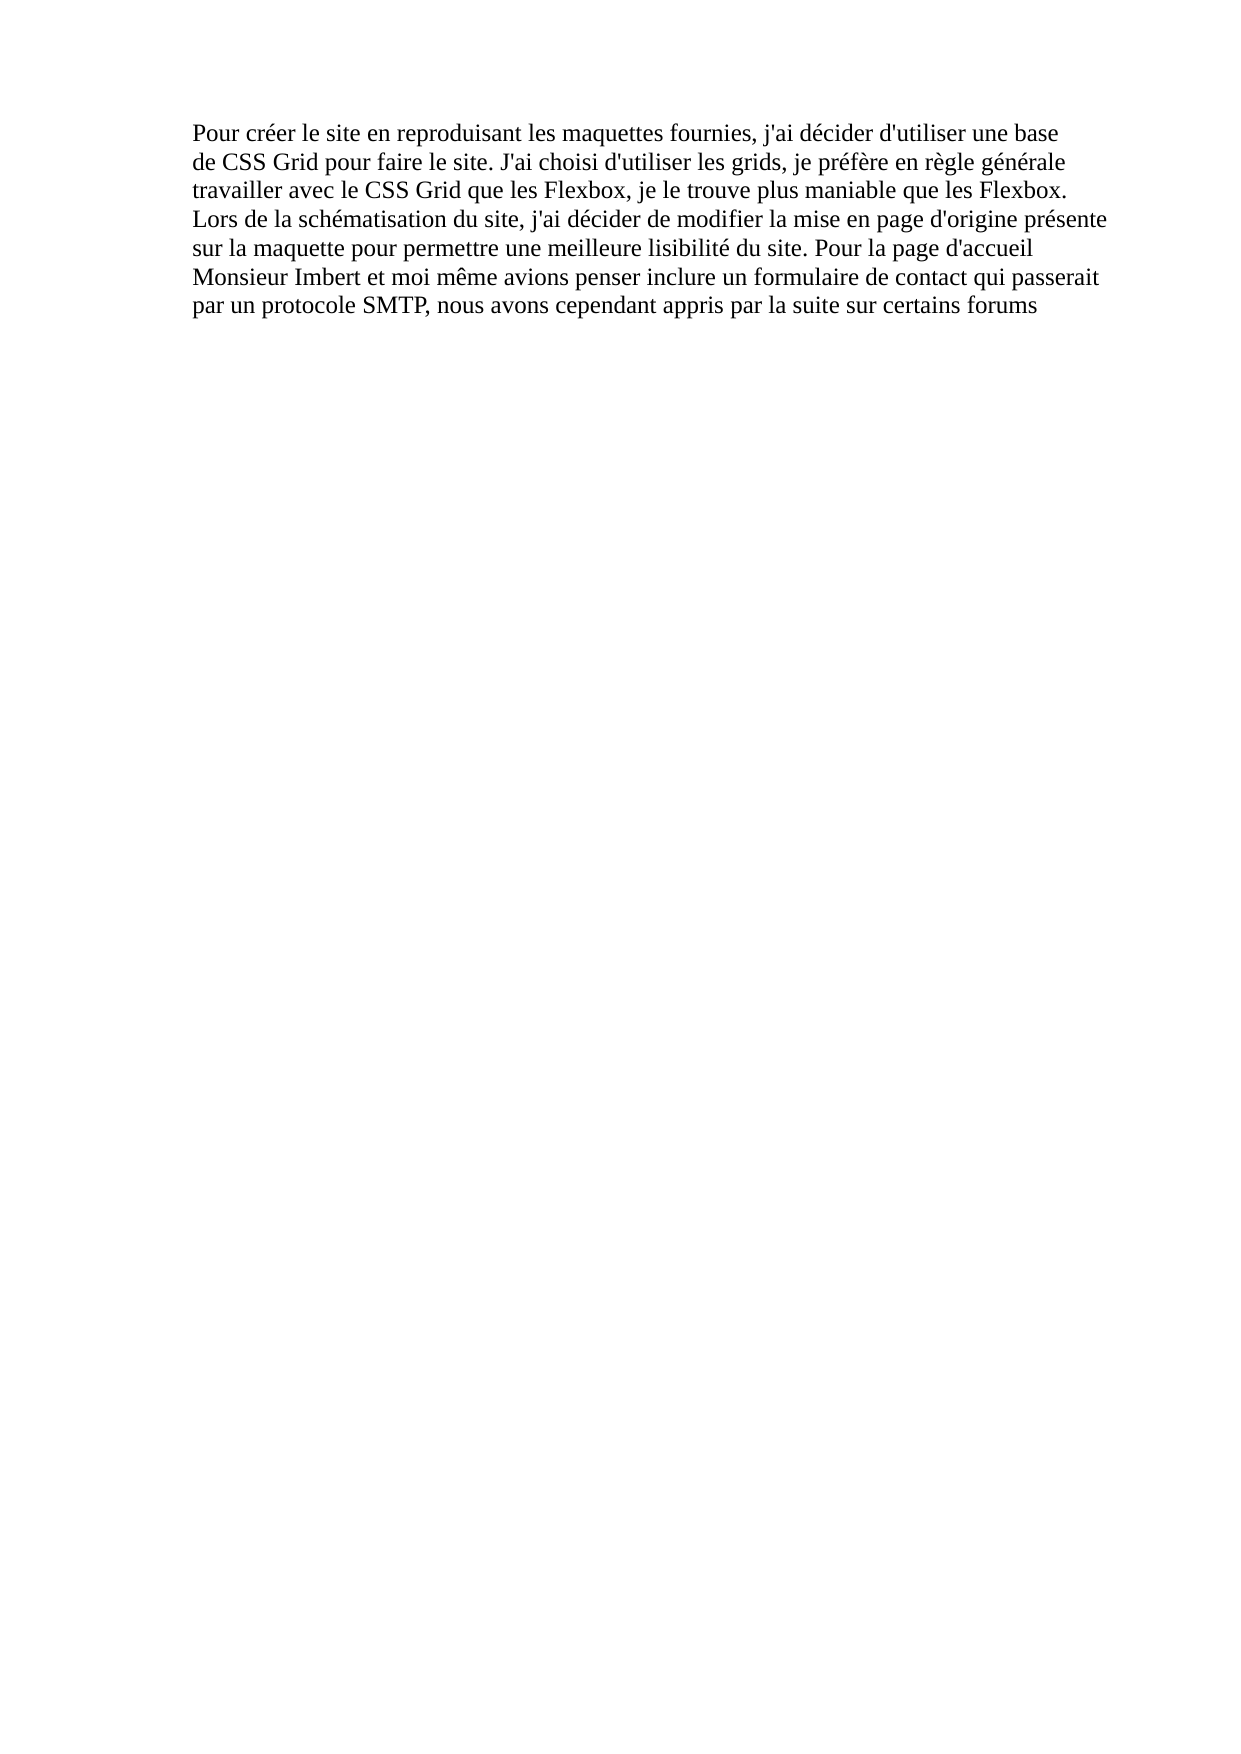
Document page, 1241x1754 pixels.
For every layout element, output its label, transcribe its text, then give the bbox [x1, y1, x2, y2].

text Monsieur Imbert et moi même avions penser inclure un formulaire de contact qui passerait [118, 262, 1122, 291]
text par un protocole SMTP, nous avons cependant appris par la suite sur certains forums [118, 291, 1122, 319]
text Lors de la schématisation du site, j'ai décider de modifier la mise en page d'origine présente [118, 204, 1122, 233]
text de CSS Grid pour faire le site. J'ai choisi d'utiliser les grids, je préfère en règle générale [118, 147, 1122, 176]
text sur la maquette pour permettre une meilleure lisibilité du site. Pour la page d'accueil [118, 233, 1122, 262]
text Pour créer le site en reproduisant les maquettes fournies, j'ai décider d'utiliser une base [118, 118, 1122, 147]
text travailler avec le CSS Grid que les Flexbox, je le trouve plus maniable que les Flexbox. [118, 176, 1122, 204]
